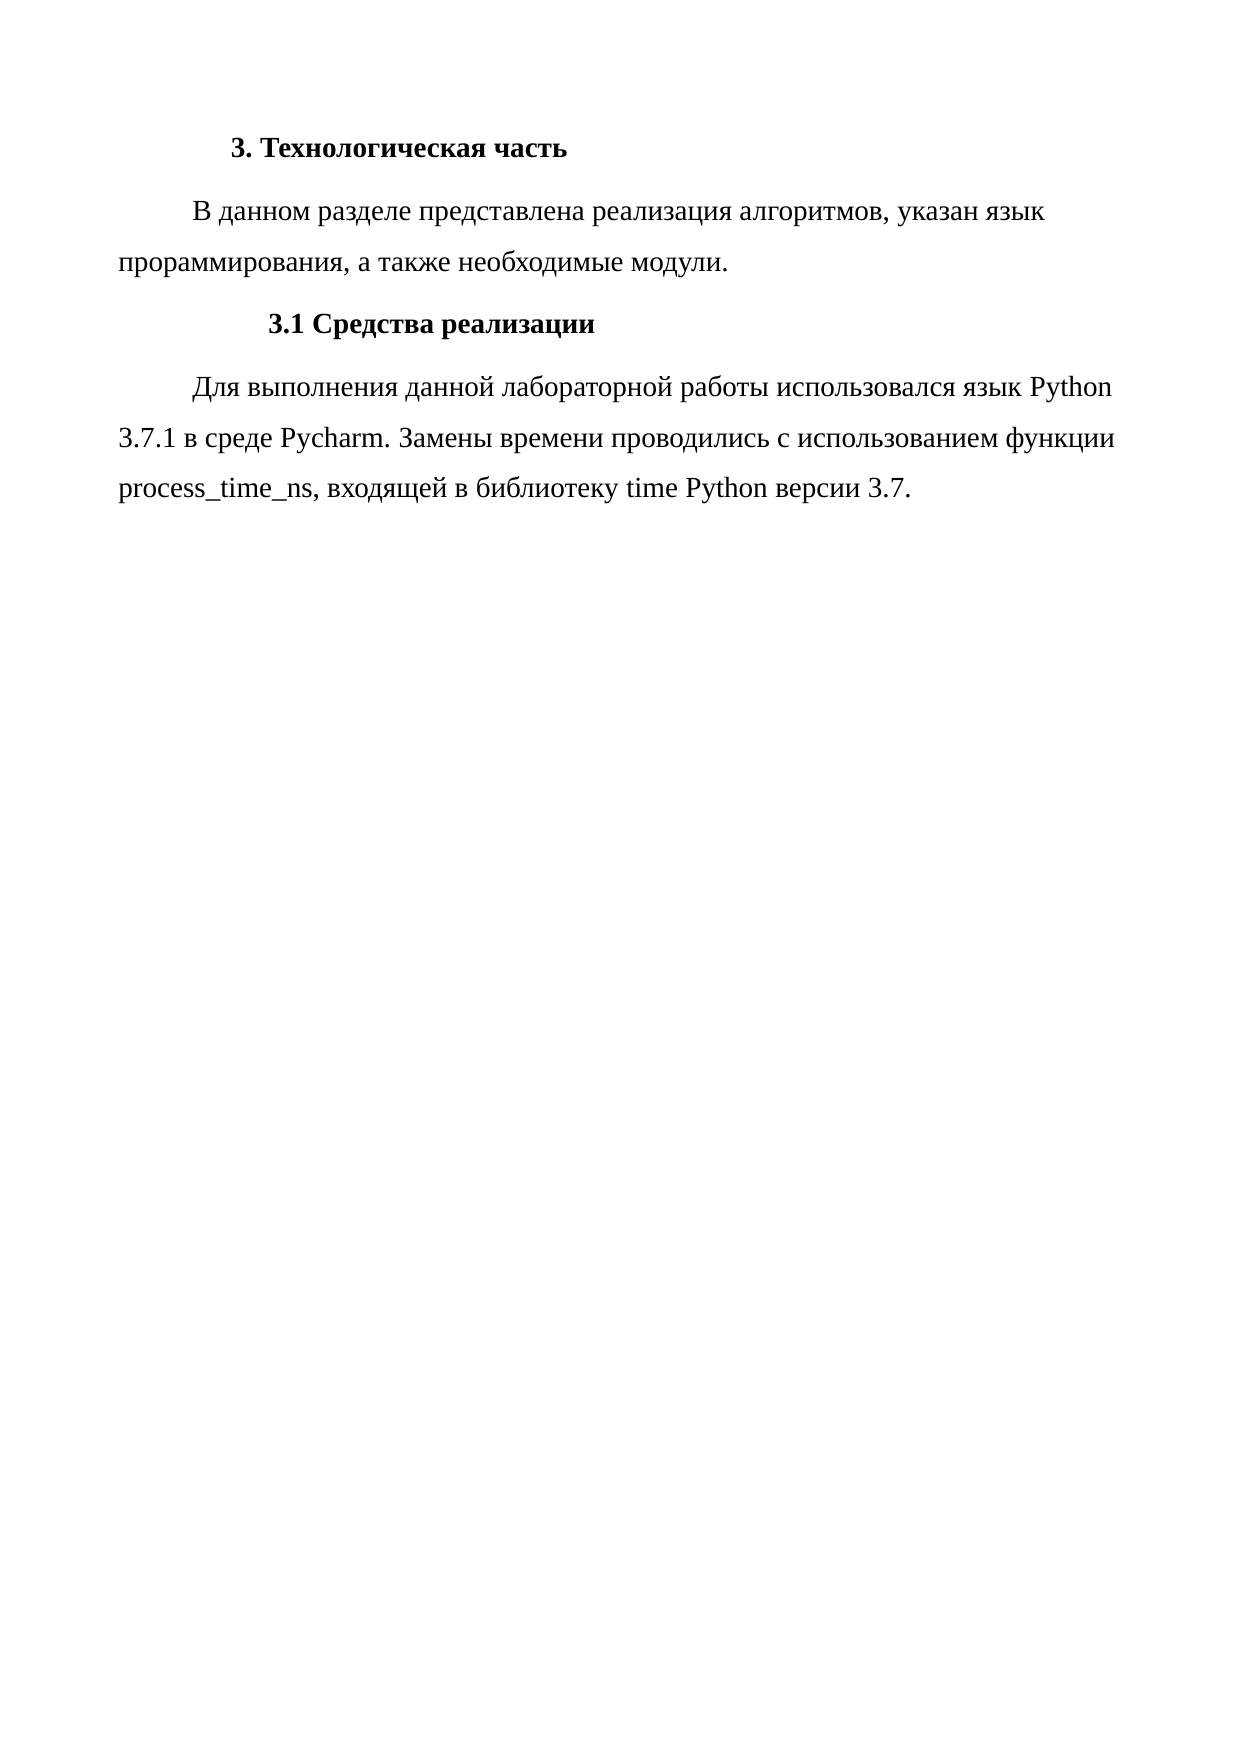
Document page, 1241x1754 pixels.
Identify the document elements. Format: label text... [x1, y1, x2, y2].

text Для выполнения данной лабораторной работы использовался язык Python 3.7.1 в среде Pycharm. Замены времени проводились с использованием функции process_time_ns, входящей в библиотеку time Python версии 3.7. [118, 369, 1122, 503]
list 3. Технологическая часть [193, 131, 1122, 164]
text В данном разделе представлена реализация алгоритмов, указан язык прораммирования, а также необходимые модули. [118, 193, 1122, 277]
list 3.1 Средства реализации [231, 307, 1122, 340]
